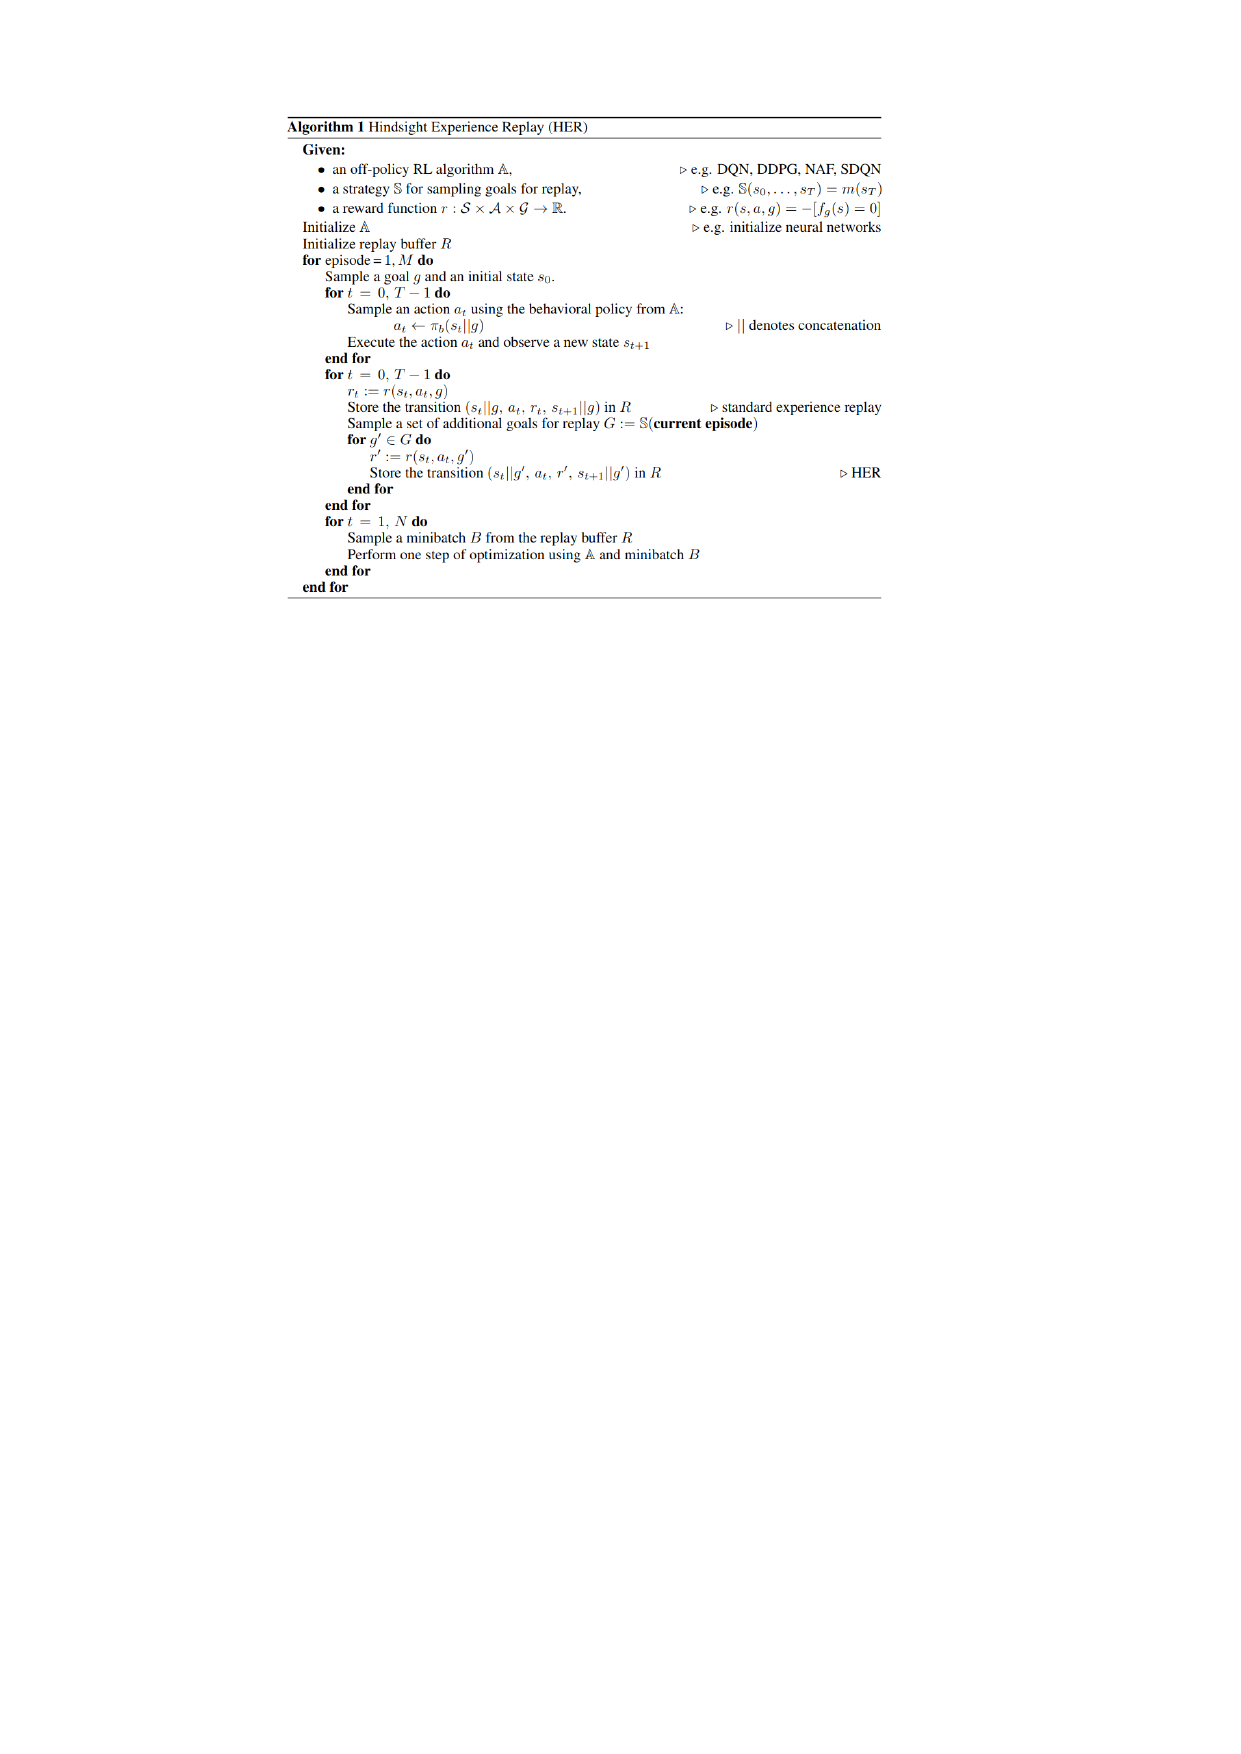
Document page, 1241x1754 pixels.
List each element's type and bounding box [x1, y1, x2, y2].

picture [259, 102, 936, 619]
